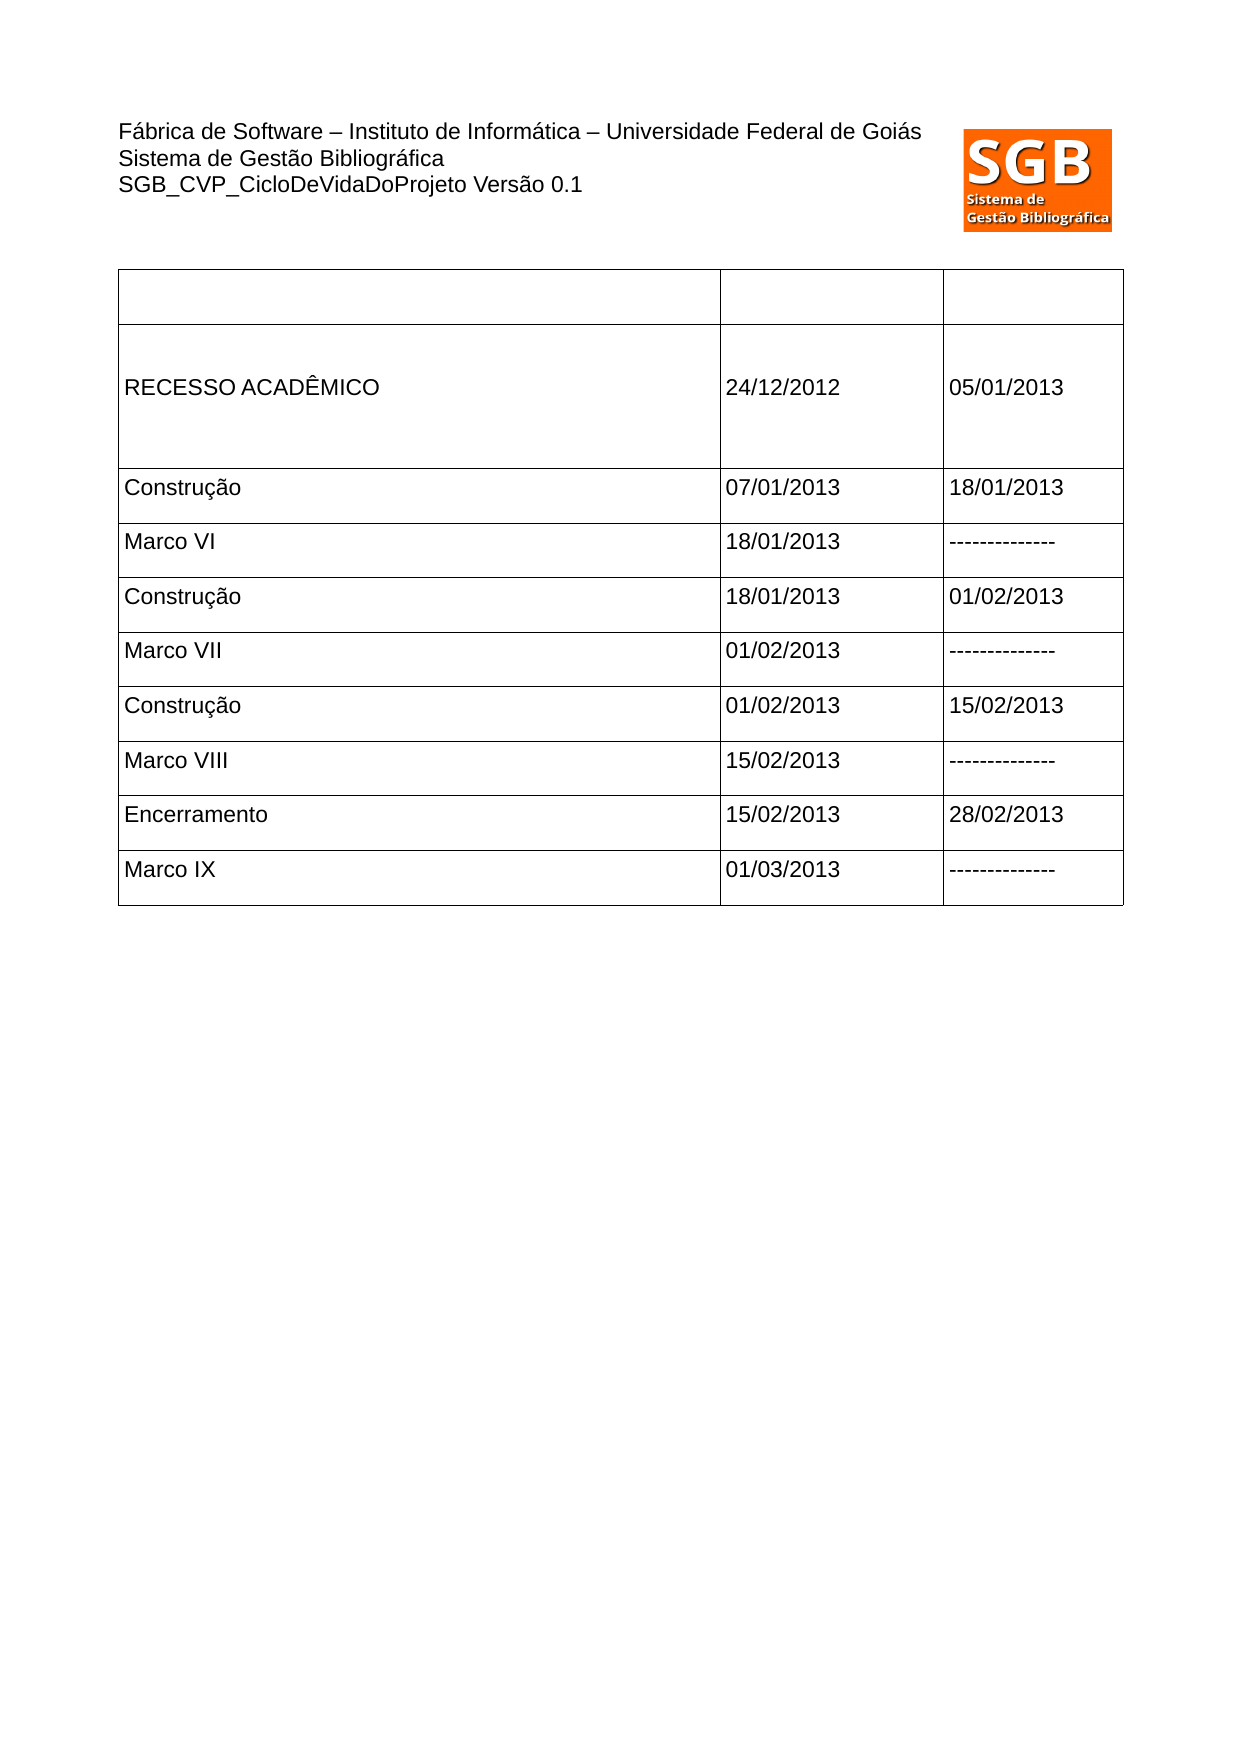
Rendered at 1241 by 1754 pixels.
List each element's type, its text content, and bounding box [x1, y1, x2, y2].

table_cell -------------- [944, 851, 1123, 904]
table_cell 01/02/2013 [721, 687, 943, 741]
table_cell Marco IX [119, 851, 720, 904]
table_cell Marco VII [119, 633, 720, 686]
table_cell -------------- [944, 270, 1123, 324]
table_cell Marco VIII [119, 742, 720, 795]
table_cell Construção [119, 469, 720, 522]
table_cell [721, 270, 943, 324]
table_cell 01/02/2013 [944, 578, 1123, 632]
table_cell 15/02/2013 [944, 687, 1123, 741]
table_cell 15/02/2013 [721, 796, 943, 850]
table_cell 18/01/2013 [721, 524, 943, 577]
table_cell Construção [119, 578, 720, 632]
table_cell Encerramento [119, 796, 720, 850]
table_cell 15/02/2013 [721, 742, 943, 795]
table_cell Marco VI [119, 524, 720, 577]
table_cell 24/12/2012 [721, 325, 943, 468]
table_cell 28/02/2013 [944, 796, 1123, 850]
table_cell 05/01/2013 [944, 325, 1123, 468]
table_cell -------------- [944, 742, 1123, 795]
table_cell RECESSO ACADÊMICO [119, 325, 720, 468]
table_cell -------------- [944, 633, 1123, 686]
table_cell 18/01/2013 [721, 578, 943, 632]
table_cell -------------- [944, 524, 1123, 577]
table_cell 01/02/2013 [721, 633, 943, 686]
table_cell 07/01/2013 [721, 469, 943, 522]
picture [963, 129, 1112, 232]
table_cell 01/03/2013 [721, 851, 943, 904]
table_cell [119, 270, 720, 324]
table_cell 18/01/2013 [944, 469, 1123, 522]
table_cell Construção [119, 687, 720, 741]
